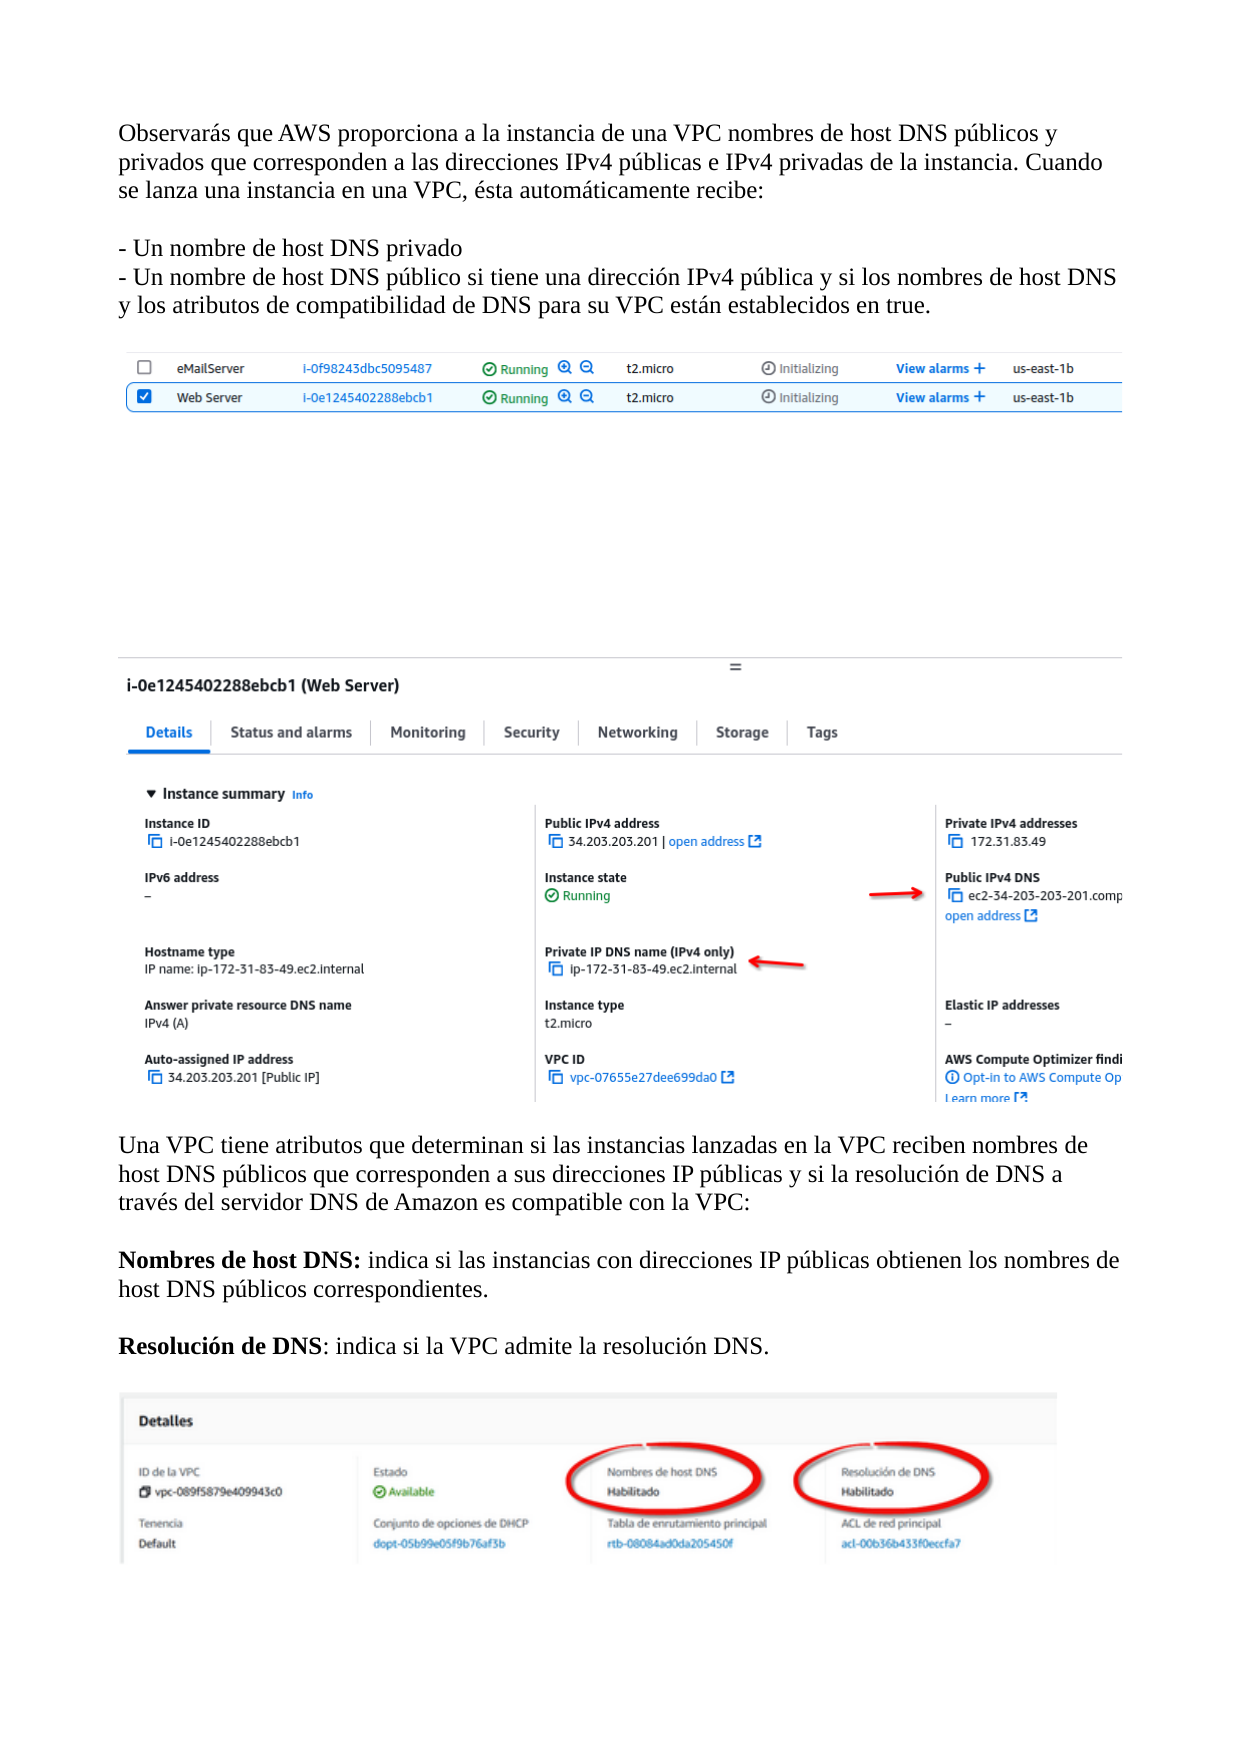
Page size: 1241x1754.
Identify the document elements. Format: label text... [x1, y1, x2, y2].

text Observarás que AWS proporciona a la instancia de una VPC nombres de host DNS públicos y privados que corresponden a las direcciones IPv4 públicas e IPv4 privadas de la instancia. Cuando se lanza una instancia en una VPC, ésta automáticamente recibe: [118, 118, 1122, 204]
text Una VPC tiene atributos que determinan si las instancias lanzadas en la VPC reciben nombres de host DNS públicos que corresponden a sus direcciones IP públicas y si la resolución de DNS a través del servidor DNS de Amazon es compatible con la VPC: [118, 1130, 1122, 1216]
picture [118, 348, 1123, 1102]
text Resolución de DNS: indica si la VPC admite la resolución DNS. [118, 1331, 1122, 1360]
text - Un nombre de host DNS público si tiene una dirección IPv4 pública y si los nombres de host DNS y los atributos de compatibilidad de DNS para su VPC están establecidos en true. [118, 262, 1122, 319]
text - Un nombre de host DNS privado [118, 233, 1122, 262]
picture [118, 1388, 1058, 1569]
text Nombres de host DNS: indica si las instancias con direcciones IP públicas obtienen los nombres de host DNS públicos correspondientes. [118, 1245, 1122, 1302]
